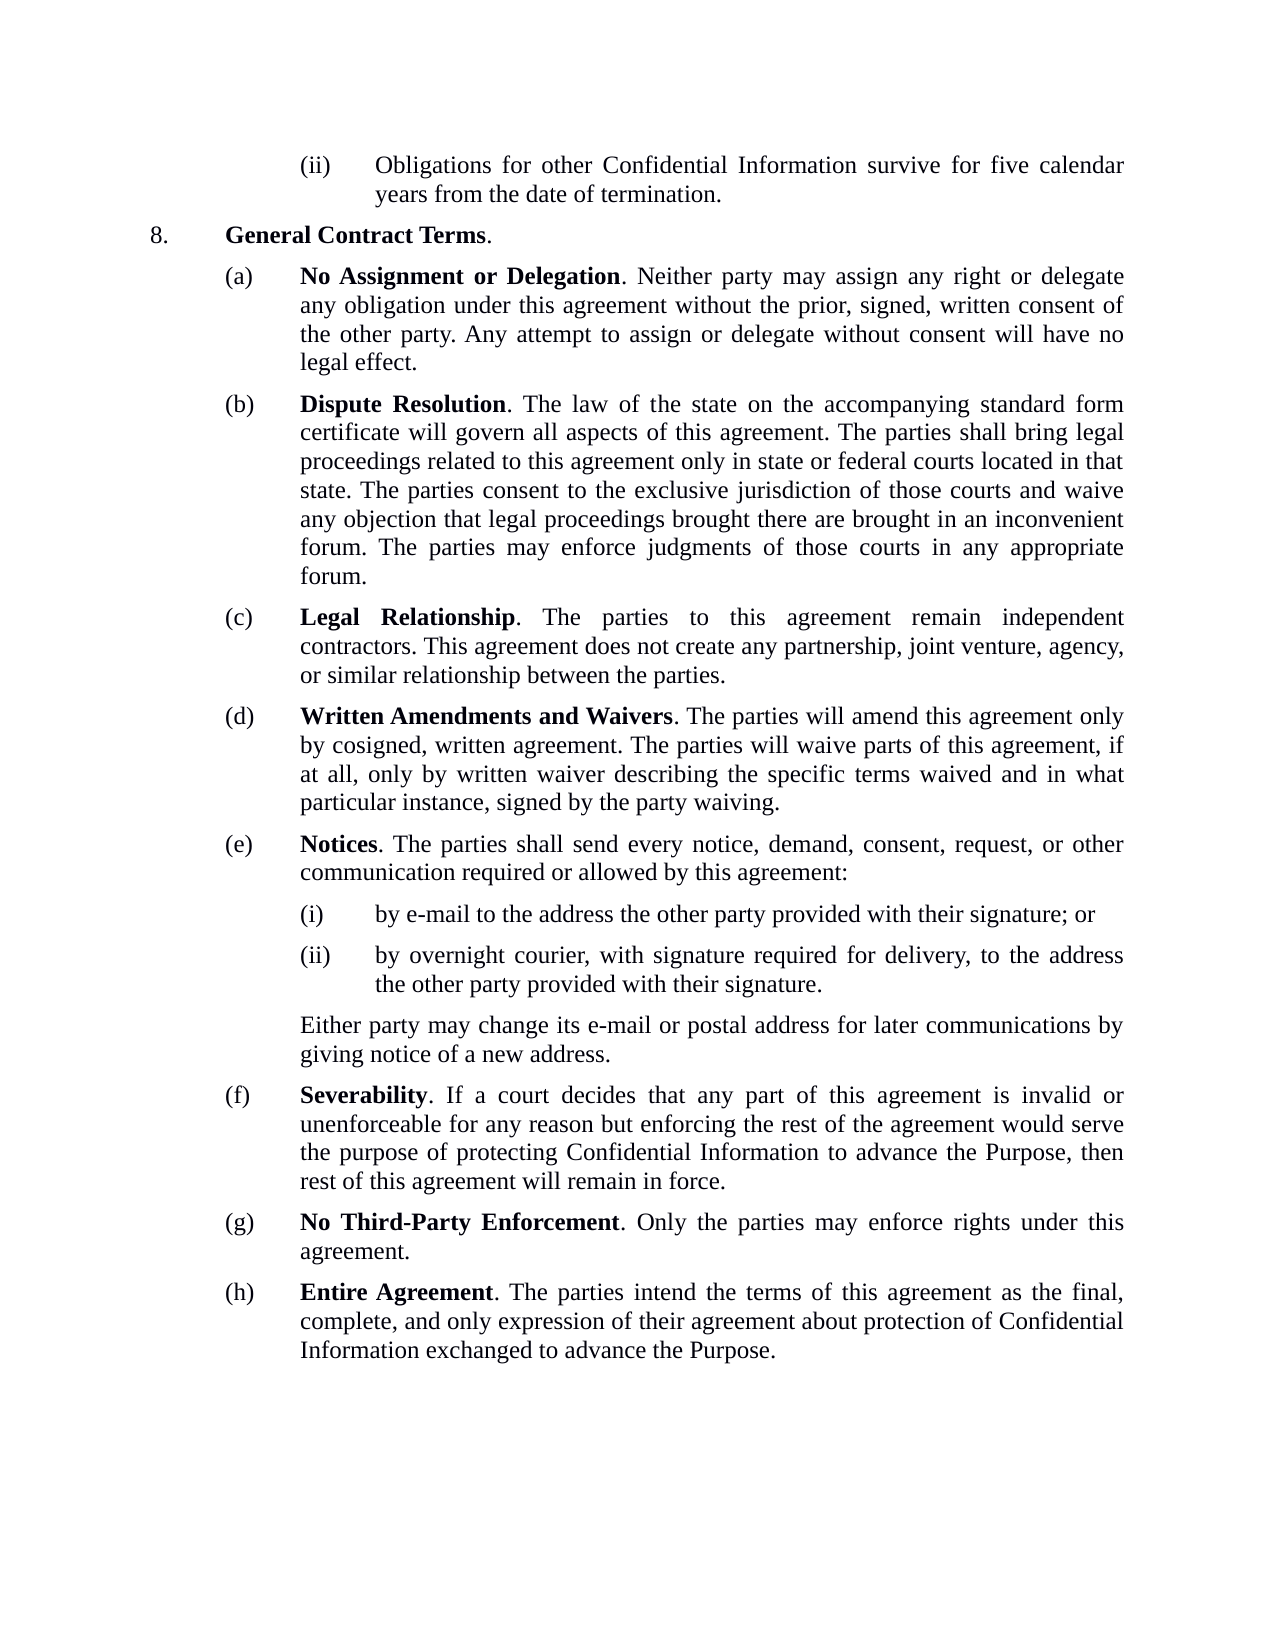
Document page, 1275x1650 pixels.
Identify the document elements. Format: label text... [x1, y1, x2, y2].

text (e) Notices. The parties shall send every notice, demand, consent, request, or other communication required or allowed by this agreement: [225, 829, 1125, 886]
text (ii) by overnight courier, with signature required for delivery, to the address the other party provided with their signature. [300, 940, 1125, 997]
text Either party may change its e-mail or postal address for later communications by giving notice of a new address. [300, 1010, 1125, 1067]
text (d) Written Amendments and Waivers. The parties will amend this agreement only by cosigned, written agreement. The parties will waive parts of this agreement, if at all, only by written waiver describing the specific terms waived and in what particular instance, signed by the party waiving. [225, 701, 1125, 816]
text (b) Dispute Resolution. The law of the state on the accompanying standard form certificate will govern all aspects of this agreement. The parties shall bring legal proceedings related to this agreement only in state or federal courts located in that state. The parties consent to the exclusive jurisdiction of those courts and waive any objection that legal proceedings brought there are brought in an inconvenient forum. The parties may enforce judgments of those courts in any appropriate forum. [225, 389, 1125, 590]
text 8. General Contract Terms. [150, 220, 1125, 249]
text (f) Severability. If a court decides that any part of this agreement is invalid or unenforceable for any reason but enforcing the rest of the agreement would serve the purpose of protecting Confidential Information to advance the Purpose, then rest of this agreement will remain in force. [225, 1080, 1125, 1195]
text (g) No Third-Party Enforcement. Only the parties may enforce rights under this agreement. [225, 1207, 1125, 1265]
text (i) by e-mail to the address the other party provided with their signature; or [300, 899, 1125, 927]
text (a) No Assignment or Delegation. Neither party may assign any right or delegate any obligation under this agreement without the prior, signed, written consent of the other party. Any attempt to assign or delegate without consent will have no legal effect. [225, 261, 1125, 376]
text (c) Legal Relationship. The parties to this agreement remain independent contractors. This agreement does not create any partnership, joint venture, agency, or similar relationship between the parties. [225, 602, 1125, 689]
text (ii) Obligations for other Confidential Information survive for five calendar years from the date of termination. [300, 150, 1125, 207]
text (h) Entire Agreement. The parties intend the terms of this agreement as the final, complete, and only expression of their agreement about protection of Confidential Information exchanged to advance the Purpose. [225, 1277, 1125, 1364]
